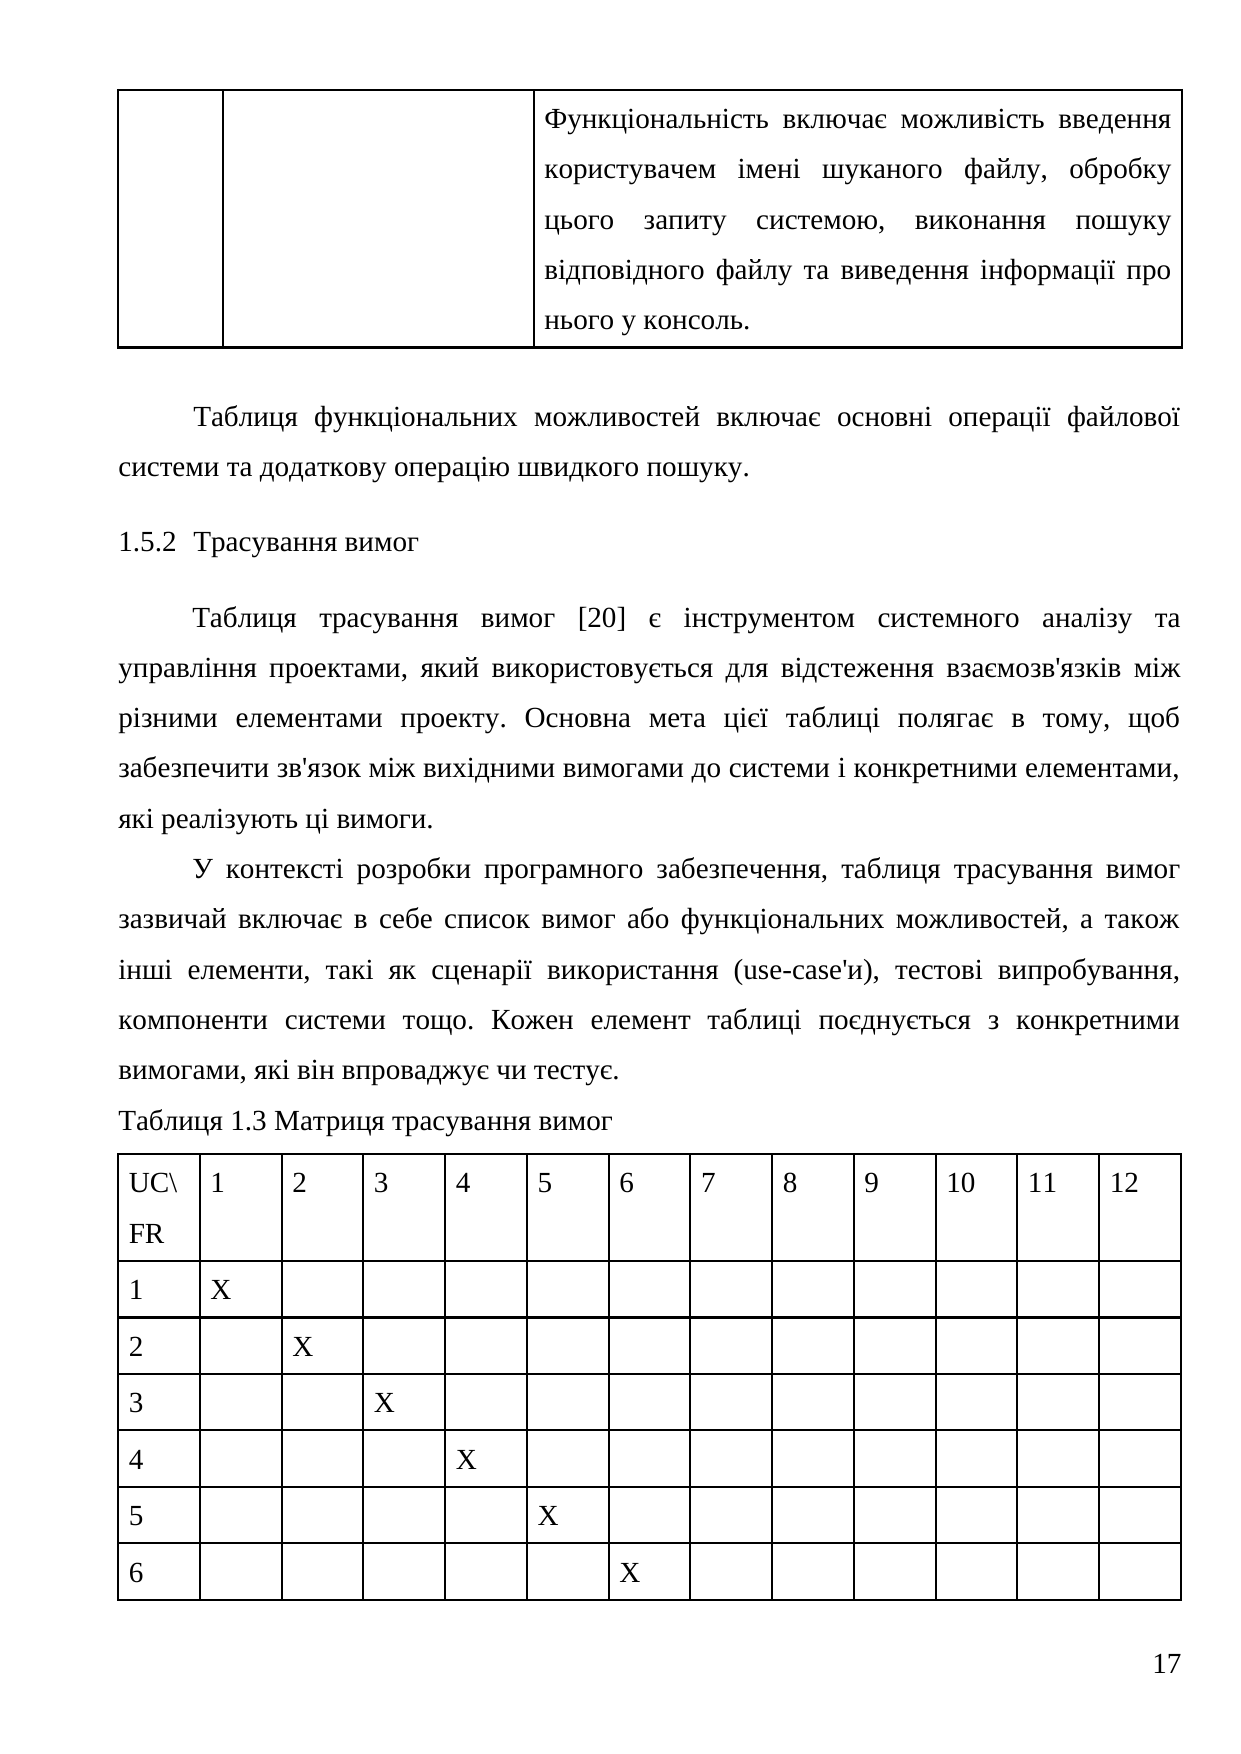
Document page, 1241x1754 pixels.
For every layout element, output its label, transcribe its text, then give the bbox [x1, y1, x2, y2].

table_cell [855, 1262, 935, 1316]
table_cell [1018, 1319, 1098, 1373]
table_cell [283, 1488, 362, 1542]
table_cell [610, 1262, 689, 1316]
table_cell 5 [119, 1488, 199, 1542]
table_cell 2 [119, 1319, 199, 1373]
table_cell [855, 1544, 935, 1599]
table_cell [1100, 1319, 1180, 1373]
table_header 11 [1018, 1155, 1098, 1260]
table_cell [1100, 1488, 1180, 1542]
table_cell 1 [119, 1262, 199, 1316]
table_cell [937, 1319, 1016, 1373]
table_cell [855, 1488, 935, 1542]
table_cell [446, 1375, 526, 1429]
table_cell [691, 1375, 771, 1429]
table_cell [283, 1375, 362, 1429]
table_cell [937, 1544, 1016, 1599]
table_cell [855, 1375, 935, 1429]
table_cell [201, 1431, 281, 1486]
list Матриця трасування вимог [118, 1103, 1181, 1136]
table_cell [691, 1544, 771, 1599]
table_cell [364, 1488, 444, 1542]
table_cell [1018, 1262, 1098, 1316]
table_cell [528, 1544, 608, 1599]
table_header 2 [283, 1155, 362, 1260]
text У контексті розробки програмного забезпечення, таблиця трасування вимог зазвичай включає в себе список вимог або функціональних можливостей, а також інші елементи, такі як сценарії використання (use-case'и), тестові випробування, компоненти системи тощо. Кожен елемент таблиці поєднується з конкретними вимогами, які він впроваджує чи тестує. [118, 851, 1181, 1086]
table_cell [364, 1262, 444, 1316]
table_cell X [201, 1262, 281, 1316]
table_header 5 [528, 1155, 608, 1260]
table_cell [283, 1544, 362, 1599]
table_cell [691, 1488, 771, 1542]
table_cell [773, 1431, 853, 1486]
table_cell [1100, 1544, 1180, 1599]
table_cell [691, 1431, 771, 1486]
table_cell [855, 1319, 935, 1373]
table_cell X [446, 1431, 526, 1486]
table_cell [364, 1544, 444, 1599]
table_cell [691, 1262, 771, 1316]
table_header UC\FR [119, 1155, 199, 1260]
table_cell Функціональність включає можливість введення користувачем імені шуканого файлу, обробку цього запиту системою, виконання пошуку відповідного файлу та виведення інформації про нього у консоль. [535, 91, 1181, 346]
table_header 10 [937, 1155, 1016, 1260]
table_header 9 [855, 1155, 935, 1260]
table_cell [691, 1319, 771, 1373]
table_cell [528, 1319, 608, 1373]
table_cell [1100, 1262, 1180, 1316]
table_cell [610, 1319, 689, 1373]
table_cell [937, 1375, 1016, 1429]
table_cell [224, 91, 533, 346]
text Таблиця трасування вимог [20] є інструментом системного аналізу та управління проектами, який використовується для відстеження взаємозв'язків між різними елементами проекту. Основна мета цієї таблиці полягає в тому, щоб забезпечити зв'язок між вихідними вимогами до системи і конкретними елементами, які реалізують ці вимоги. [118, 600, 1181, 834]
table_cell X [283, 1319, 362, 1373]
table_cell X [528, 1488, 608, 1542]
table_cell [1018, 1488, 1098, 1542]
text Таблиця функціональних можливостей включає основні операції файлової системи та додаткову операцію швидкого пошуку. [118, 399, 1181, 483]
table_cell [201, 1375, 281, 1429]
table_cell X [610, 1544, 689, 1599]
table_cell [937, 1431, 1016, 1486]
table_cell [937, 1262, 1016, 1316]
table_cell [610, 1488, 689, 1542]
table_cell [446, 1262, 526, 1316]
table_cell X [364, 1375, 444, 1429]
table_cell [201, 1319, 281, 1373]
table_cell [528, 1431, 608, 1486]
table_cell [1018, 1544, 1098, 1599]
table_cell [1018, 1375, 1098, 1429]
table_header 4 [446, 1155, 526, 1260]
table_cell [201, 1544, 281, 1599]
table_header 1 [201, 1155, 281, 1260]
table_header 6 [610, 1155, 689, 1260]
table_header 3 [364, 1155, 444, 1260]
table_cell [283, 1262, 362, 1316]
table_cell [528, 1375, 608, 1429]
table_cell [364, 1431, 444, 1486]
table_cell [773, 1375, 853, 1429]
table_cell [773, 1544, 853, 1599]
table_cell [119, 91, 222, 346]
table_cell [364, 1319, 444, 1373]
table_cell [201, 1488, 281, 1542]
table_cell [773, 1319, 853, 1373]
table_cell [446, 1319, 526, 1373]
table_cell [773, 1488, 853, 1542]
table_cell [446, 1544, 526, 1599]
table_header 12 [1100, 1155, 1180, 1260]
table_cell [1100, 1375, 1180, 1429]
table_cell [855, 1431, 935, 1486]
table_header 7 [691, 1155, 771, 1260]
table_cell 3 [119, 1375, 199, 1429]
table_cell [773, 1262, 853, 1316]
table_cell [446, 1488, 526, 1542]
table_cell [283, 1431, 362, 1486]
subtitle Трасування вимог [118, 524, 1181, 558]
table_cell [937, 1488, 1016, 1542]
table_header 8 [773, 1155, 853, 1260]
table_cell [610, 1375, 689, 1429]
table_cell [610, 1431, 689, 1486]
table_cell 6 [119, 1544, 199, 1599]
table_cell [528, 1262, 608, 1316]
table_cell 4 [119, 1431, 199, 1486]
table_cell [1018, 1431, 1098, 1486]
table_cell [1100, 1431, 1180, 1486]
